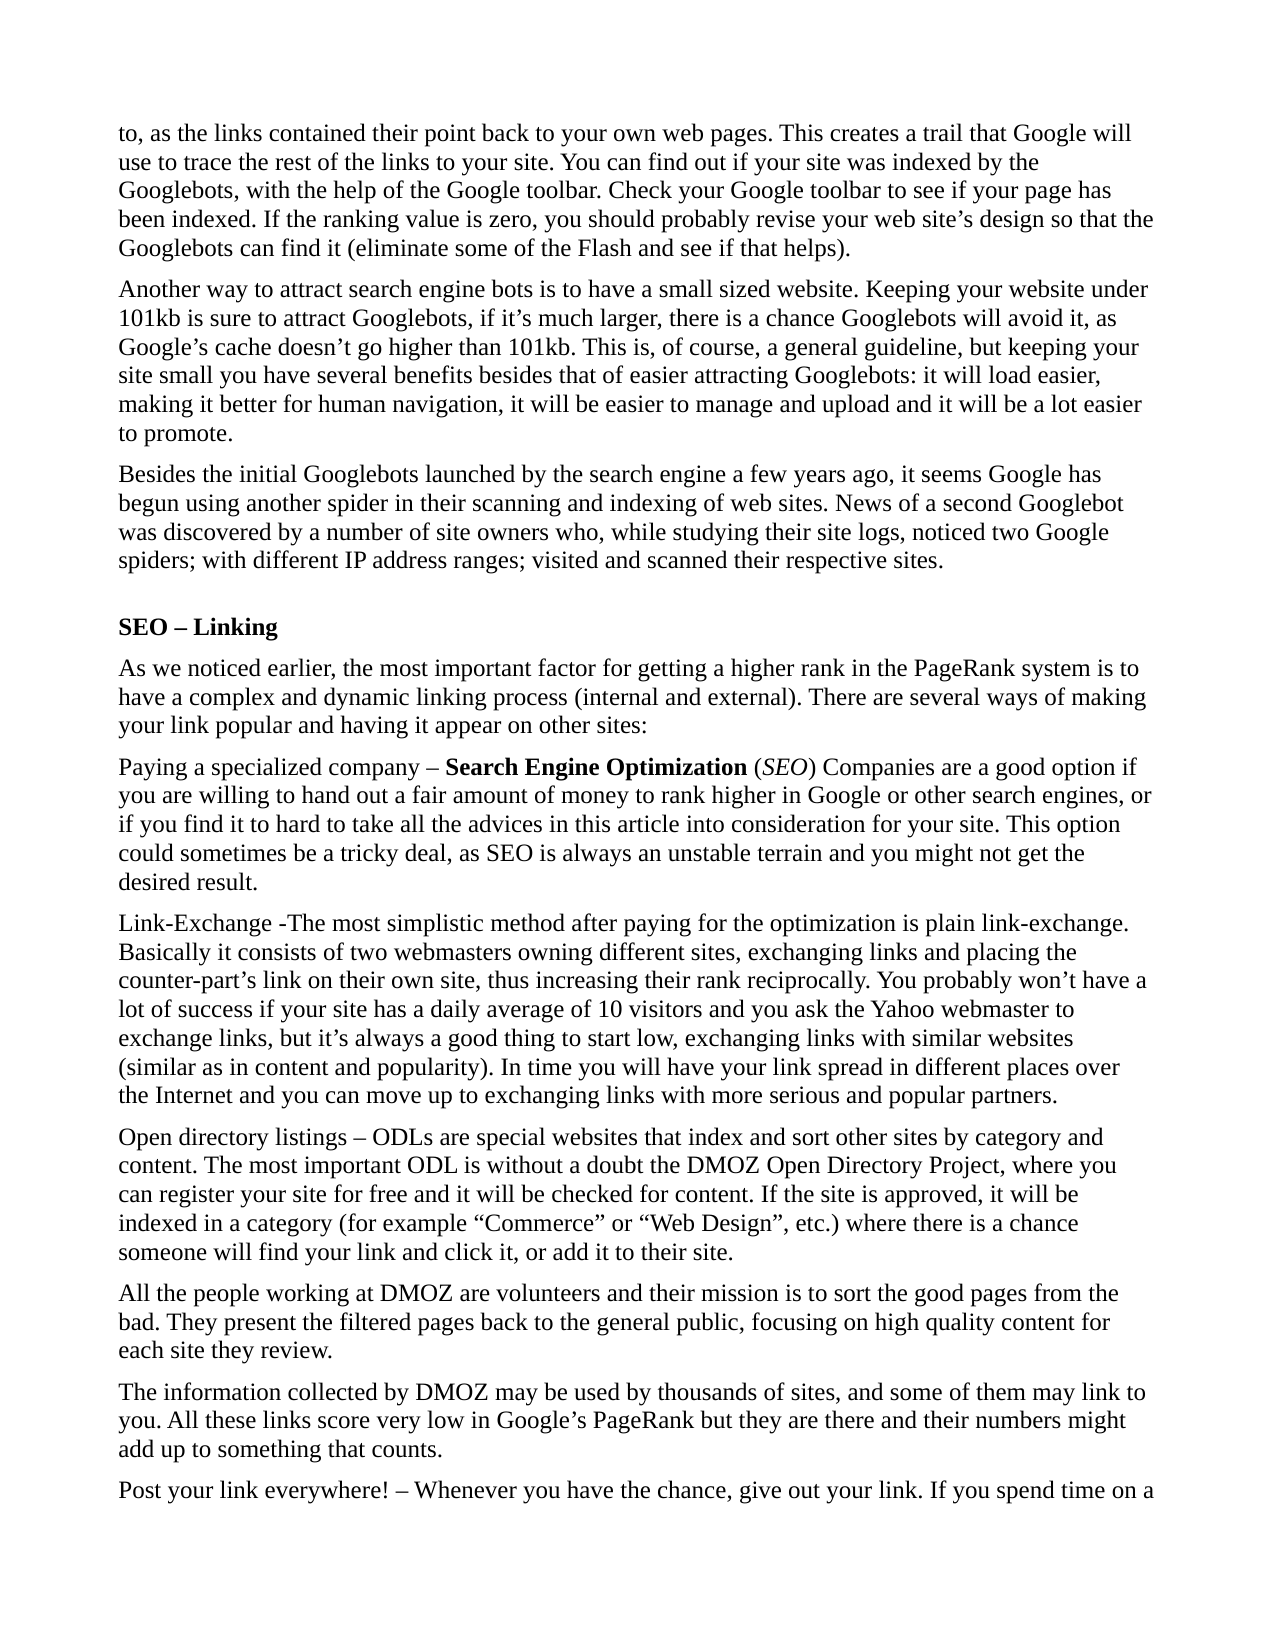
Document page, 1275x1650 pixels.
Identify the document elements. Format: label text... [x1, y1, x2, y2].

text Another way to attract search engine bots is to have a small sized website. Keeping your website under 101kb is sure to attract Googlebots, if it’s much larger, there is a chance Googlebots will avoid it, as Google’s cache doesn’t go higher than 101kb. This is, of course, a general guideline, but keeping your site small you have several benefits besides that of easier attracting Googlebots: it will load easier, making it better for human navigation, it will be easier to manage and upload and it will be a lot easier to promote. [118, 274, 1157, 447]
text Post your link everywhere! – Whenever you have the chance, give out your link. If you spend time on a [118, 1476, 1157, 1504]
text Besides the initial Googlebots launched by the search engine a few years ago, it seems Google has begun using another spider in their scanning and indexing of web sites. News of a second Googlebot was discovered by a number of site owners who, while studying their site logs, noticed two Google spiders; with different IP address ranges; visited and scanned their respective sites. [118, 459, 1157, 574]
text Open directory listings – ODLs are special websites that index and sort other sites by category and content. The most important ODL is without a doubt the DMOZ Open Directory Project, where you can register your site for free and it will be checked for content. If the site is approved, it will be indexed in a category (for example “Commerce” or “Web Design”, etc.) where there is a chance someone will find your link and click it, or add it to their site. [118, 1122, 1157, 1266]
text Link-Exchange -The most simplistic method after paying for the optimization is plain link-exchange. Basically it consists of two webmasters owning different sites, exchanging links and placing the counter-part’s link on their own site, thus increasing their rank reciprocally. You probably won’t have a lot of success if your site has a daily average of 10 visitors and you ask the Yahoo webmaster to exchange links, but it’s always a good thing to start low, exchanging links with similar websites (similar as in content and popularity). In time you will have your link spread in different places over the Internet and you can move up to exchanging links with more serious and popular partners. [118, 908, 1157, 1109]
text As we noticed earlier, the most important factor for getting a higher rank in the PageRank system is to have a complex and dynamic linking process (internal and external). There are several ways of making your link popular and having it appear on other sites: [118, 653, 1157, 739]
subtitle SEO – Linking [118, 612, 1157, 641]
text Paying a specialized company – Search Engine Optimization (SEO) Companies are a good option if you are willing to hand out a fair amount of money to rank higher in Google or other search engines, or if you find it to hard to take all the advices in this article into consideration for your site. This option could sometimes be a tricky deal, as SEO is always an unstable terrain and you might not get the desired result. [118, 752, 1157, 896]
text to, as the links contained their point back to your own web pages. This creates a trail that Google will use to trace the rest of the links to your site. You can find out if your site was indexed by the Googlebots, with the help of the Google toolbar. Check your Google toolbar to see if your page has been indexed. If the ranking value is zero, you should probably revise your web site’s design so that the Googlebots can find it (eliminate some of the Flash and see if that helps). [118, 118, 1157, 262]
text All the people working at DMOZ are volunteers and their mission is to sort the good pages from the bad. They present the filtered pages back to the general public, focusing on high quality content for each site they review. [118, 1278, 1157, 1364]
text The information collected by DMOZ may be used by thousands of sites, and some of them may link to you. All these links score very low in Google’s PageRank but they are there and their numbers might add up to something that counts. [118, 1377, 1157, 1463]
